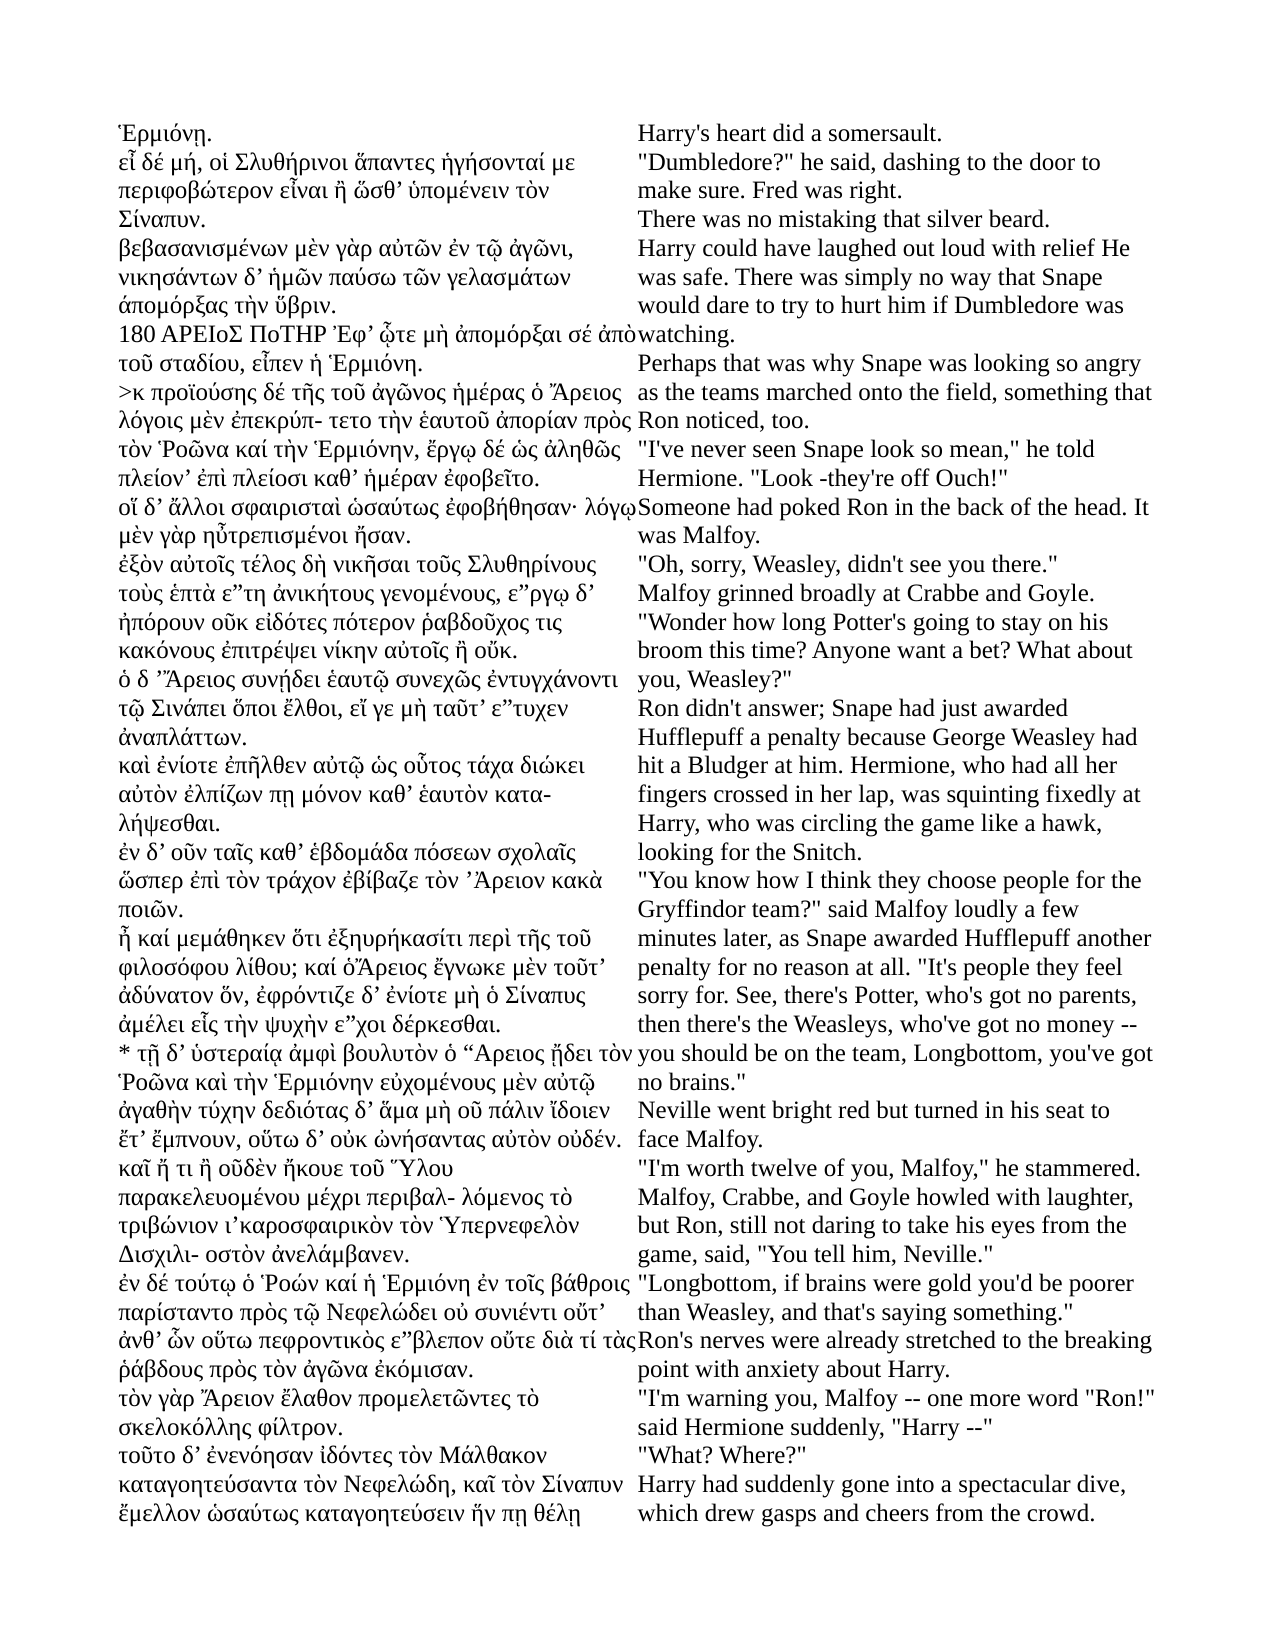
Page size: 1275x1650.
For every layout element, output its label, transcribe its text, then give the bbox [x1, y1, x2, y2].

table_cell Ἑρμιόνῃ. εἶ δέ μή, οἱ Σλυθήρινοι ἅπαντες ἡγήσονταί με περιφοβώτερον εἶναι ἢ ὥσθ’ ὑπομένειν τὸν Σίναπυν. βεβασανισμένων μὲν γὰρ αὐτῶν ἐν τῷ ἀγῶνι, νικησάντων δ’ ἡμῶν παύσω τῶν γελασμάτων άπομόρξας τὴν ὕβριν. 180 ΑΡΕΙοΣ ΠοΤΗΡ Ἐφ’ ᾧτε μὴ ἀπομόρξαι σέ ἀπὸ τοῦ σταδίου, εἶπεν ἡ Ἑρμιόνη. >κ προϊούσης δέ τῆς τοῦ ἀγῶνος ἡμέρας ὁ Ἄρειος λόγοις μὲν ἐπεκρύπ- τετο τὴν ἑαυτοῦ ἀπορίαν πρὸς τὸν Ῥοῶνα καί τὴν Ἑρμιόνην, ἔργῳ δέ ὡς ἀληθῶς πλείον’ ἐπὶ πλείοσι καθ’ ἡμέραν ἐφοβεῖτο. οἵ δ’ ἄλλοι σφαιρισταὶ ὡσαύτως ἐφοβήθησαν· λόγῳ μὲν γὰρ ηὖτρεπισμένοι ἤσαν. ἐξὸν αὐτοῖς τέλος δὴ νικῆσαι τοῦς Σλυθηρίνους τοὺς ἑπτὰ ε”τη ἀνικήτους γενομένους, ε”ργῳ δ’ ἠπόρουν οῦκ εἰδότες πότερον ῥαβδοῦχος τις κακόνους ἐπιτρέψει νίκην αὐτοῖς ἢ οὔκ. ὁ δ ’Ἄρειος συνῄδει ἑαυτῷ συνεχῶς ἐντυγχάνοντι τῷ Σινάπει ὅποι ἔλθοι, εἴ γε μὴ ταῦτ’ ε”τυχεν ἀναπλάττων. καὶ ἐνίοτε ἐπῆλθεν αὐτῷ ὡς οὗτος τάχα διώκει αὐτὸν ἐλπίζων πῃ μόνον καθ’ ἑαυτὸν κατα- λήψεσθαι. ἐν δ’ οῦν ταῖς καθ’ ἑβδομάδα πόσεων σχολαῖς ὥσπερ ἐπὶ τὸν τράχον ἐβίβαζε τὸν ’Ἀρειον κακὰ ποιῶν. ἦ καί μεμάθηκεν ὅτι ἐξηυρήκασίτι περὶ τῆς τοῦ φιλοσόφου λίθου; καί ὁἌρειος ἔγνωκε μὲν τοῦτ’ ἀδύνατον ὅν, ἐφρόντιζε δ’ ἐνίοτε μὴ ὁ Σίναπυς ἀμέλει εἷς τὴν ψυχὴν ε”χοι δέρκεσθαι. * τῇ δ’ ὑστεραίᾳ ἀμφὶ βουλυτὸν ὁ “Αρειος ᾔδει τὸν Ῥοῶνα καὶ τὴν Ἑρμιόνην εὐχομένους μὲν αὐτῷ ἀγαθὴν τύχην δεδιότας δ’ ἅμα μὴ οῦ πάλιν ἴδοιεν ἔτ’ ἔμπνουν, οὕτω δ’ οὐκ ὠνήσαντας αὐτὸν οὐδέν. καῖ ἤ τι ἢ οῦδὲν ἤκουε τοῦ Ὕλου παρακελευομένου μέχρι περιβαλ- λόμενος τὸ τριβώνιον ι’καροσφαιρικὸν τὸν Ὑπερνεφελὸν Δισχιλι- οστὸν ἀνελάμβανεν. ἐν δέ τούτῳ ὁ Ῥοών καί ἡ Ἑρμιόνη ἐν τοῖς βάθροις παρίσταντο πρὸς τῷ Νεφελώδει οὐ συνιέντι οὔτ’ ἀνθ’ ὧν οὕτω πεφροντικὸς ε”βλεπον οὔτε διὰ τί τὰς ῥάβδους πρὸς τὸν ἀγῶνα ἐκόμισαν. τὸν γὰρ Ἄρειον ἔλαθον προμελετῶντες τὸ σκελοκόλλης φίλτρον. τοῦτο δ’ ἐνενόησαν ἰδόντες τὸν Μάλθακον καταγοητεύσαντα τὸν Νεφελώδη, καῖ τὸν Σίναπυν ἔμελλον ὡσαύτως καταγοητεύσειν ἥν πῃ θέλῃ [118, 118, 637, 1527]
table_cell Harry's heart did a somersault. "Dumbledore?" he said, dashing to the door to make sure. Fred was right. There was no mistaking that silver beard. Harry could have laughed out loud with relief He was safe. There was simply no way that Snape would dare to try to hurt him if Dumbledore was watching. Perhaps that was why Snape was looking so angry as the teams marched onto the field, something that Ron noticed, too. "I've never seen Snape look so mean," he told Hermione. "Look -they're off Ouch!" Someone had poked Ron in the back of the head. It was Malfoy. "Oh, sorry, Weasley, didn't see you there." Malfoy grinned broadly at Crabbe and Goyle. "Wonder how long Potter's going to stay on his broom this time? Anyone want a bet? What about you, Weasley?" Ron didn't answer; Snape had just awarded Hufflepuff a penalty because George Weasley had hit a Bludger at him. Hermione, who had all her fingers crossed in her lap, was squinting fixedly at Harry, who was circling the game like a hawk, looking for the Snitch. "You know how I think they choose people for the Gryffindor team?" said Malfoy loudly a few minutes later, as Snape awarded Hufflepuff another penalty for no reason at all. "It's people they feel sorry for. See, there's Potter, who's got no parents, then there's the Weasleys, who've got no money -- you should be on the team, Longbottom, you've got no brains." Neville went bright red but turned in his seat to face Malfoy. "I'm worth twelve of you, Malfoy," he stammered. Malfoy, Crabbe, and Goyle howled with laughter, but Ron, still not daring to take his eyes from the game, said, "You tell him, Neville." "Longbottom, if brains were gold you'd be poorer than Weasley, and that's saying something." Ron's nerves were already stretched to the breaking point with anxiety about Harry. "I'm warning you, Malfoy -- one more word "Ron!" said Hermione suddenly, "Harry --" "What? Where?" Harry had suddenly gone into a spectacular dive, which drew gasps and cheers from the crowd. [638, 118, 1157, 1527]
